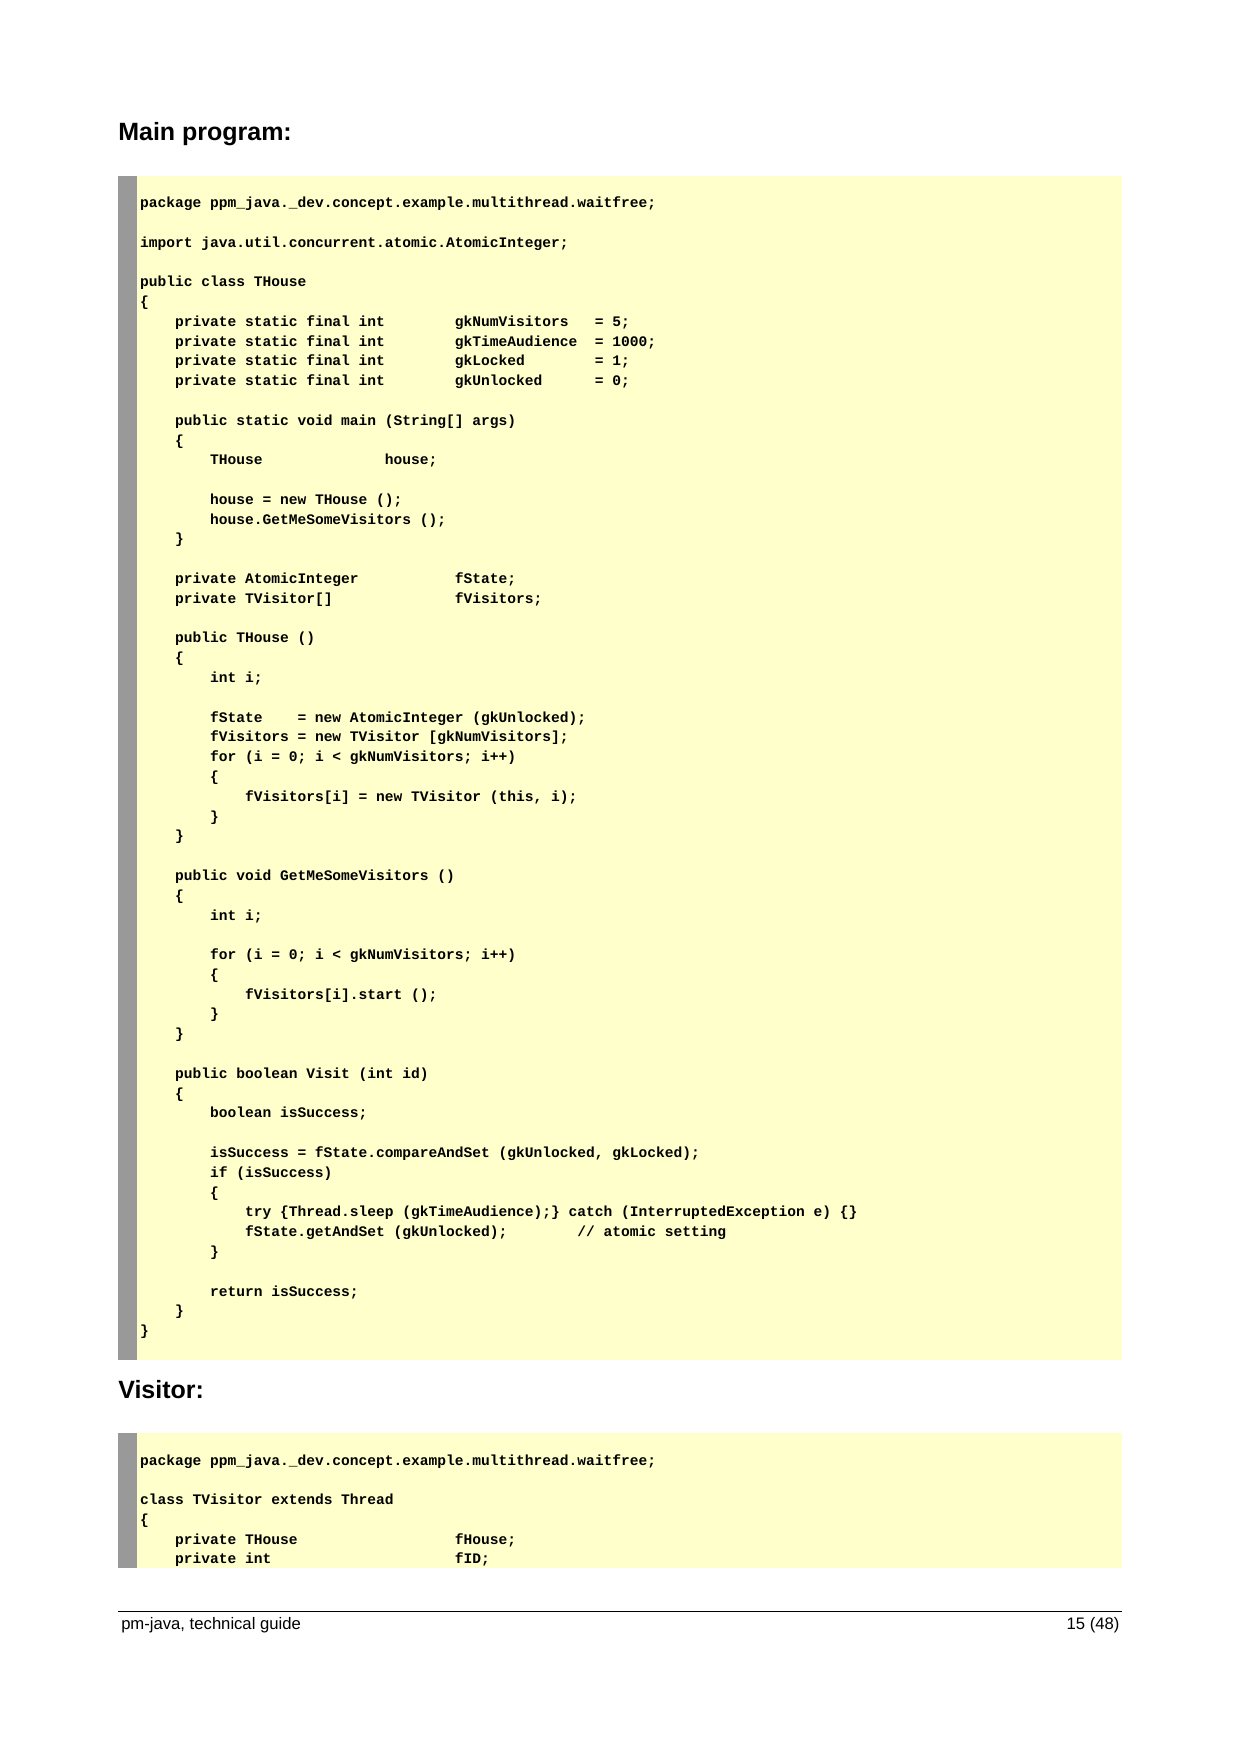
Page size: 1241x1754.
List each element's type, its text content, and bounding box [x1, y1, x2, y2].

list { [137, 888, 1122, 904]
list private THouse fHouse; [137, 1532, 1122, 1548]
list { [137, 294, 1122, 311]
list } [137, 1027, 1122, 1043]
list } [137, 1007, 1122, 1023]
list fVisitors = new TVisitor [gkNumVisitors]; [137, 730, 1122, 746]
list import java.util.concurrent.atomic.AtomicInteger; [137, 235, 1122, 251]
list { [137, 433, 1122, 449]
list { [137, 1512, 1122, 1529]
list public static void main (String[] args) [137, 413, 1122, 429]
list { [137, 1086, 1122, 1102]
list return isSuccess; [137, 1284, 1122, 1300]
list if (isSuccess) [137, 1165, 1122, 1182]
list private AtomicInteger fState; [137, 571, 1122, 588]
list class TVisitor extends Thread [137, 1492, 1122, 1509]
list package ppm_java._dev.concept.example.multithread.waitfree; [137, 195, 1122, 212]
list private static final int gkLocked = 1; [137, 354, 1122, 370]
text Main program: [118, 118, 1122, 146]
list fState = new AtomicInteger (gkUnlocked); [137, 710, 1122, 726]
list public boolean Visit (int id) [137, 1066, 1122, 1083]
list public class THouse [137, 274, 1122, 291]
list { [137, 769, 1122, 786]
list boolean isSuccess; [137, 1106, 1122, 1122]
list } [137, 1244, 1122, 1261]
list fVisitors[i].start (); [137, 987, 1122, 1003]
list } [137, 1323, 1122, 1340]
list } [137, 829, 1122, 845]
list for (i = 0; i < gkNumVisitors; i++) [137, 749, 1122, 766]
list private TVisitor[] fVisitors; [137, 591, 1122, 608]
list } [137, 532, 1122, 548]
text Visitor: [118, 1376, 1122, 1403]
list } [137, 1304, 1122, 1320]
list { [137, 967, 1122, 984]
list private static final int gkNumVisitors = 5; [137, 314, 1122, 331]
list public void GetMeSomeVisitors () [137, 868, 1122, 885]
list THouse house; [137, 453, 1122, 469]
list int i; [137, 908, 1122, 924]
list fState.getAndSet (gkUnlocked); // atomic setting [137, 1224, 1122, 1241]
list int i; [137, 670, 1122, 687]
list private int fID; [137, 1552, 1122, 1568]
list public THouse () [137, 631, 1122, 647]
list { [137, 651, 1122, 667]
list } [137, 809, 1122, 825]
list private static final int gkTimeAudience = 1000; [137, 334, 1122, 350]
list house = new THouse (); [137, 492, 1122, 509]
list isSuccess = fState.compareAndSet (gkUnlocked, gkLocked); [137, 1145, 1122, 1162]
list package ppm_java._dev.concept.example.multithread.waitfree; [137, 1453, 1122, 1469]
list fVisitors[i] = new TVisitor (this, i); [137, 789, 1122, 806]
list for (i = 0; i < gkNumVisitors; i++) [137, 947, 1122, 964]
list private static final int gkUnlocked = 0; [137, 373, 1122, 390]
list house.GetMeSomeVisitors (); [137, 512, 1122, 528]
list try {Thread.sleep (gkTimeAudience);} catch (InterruptedException e) {} [137, 1205, 1122, 1221]
list { [137, 1185, 1122, 1201]
